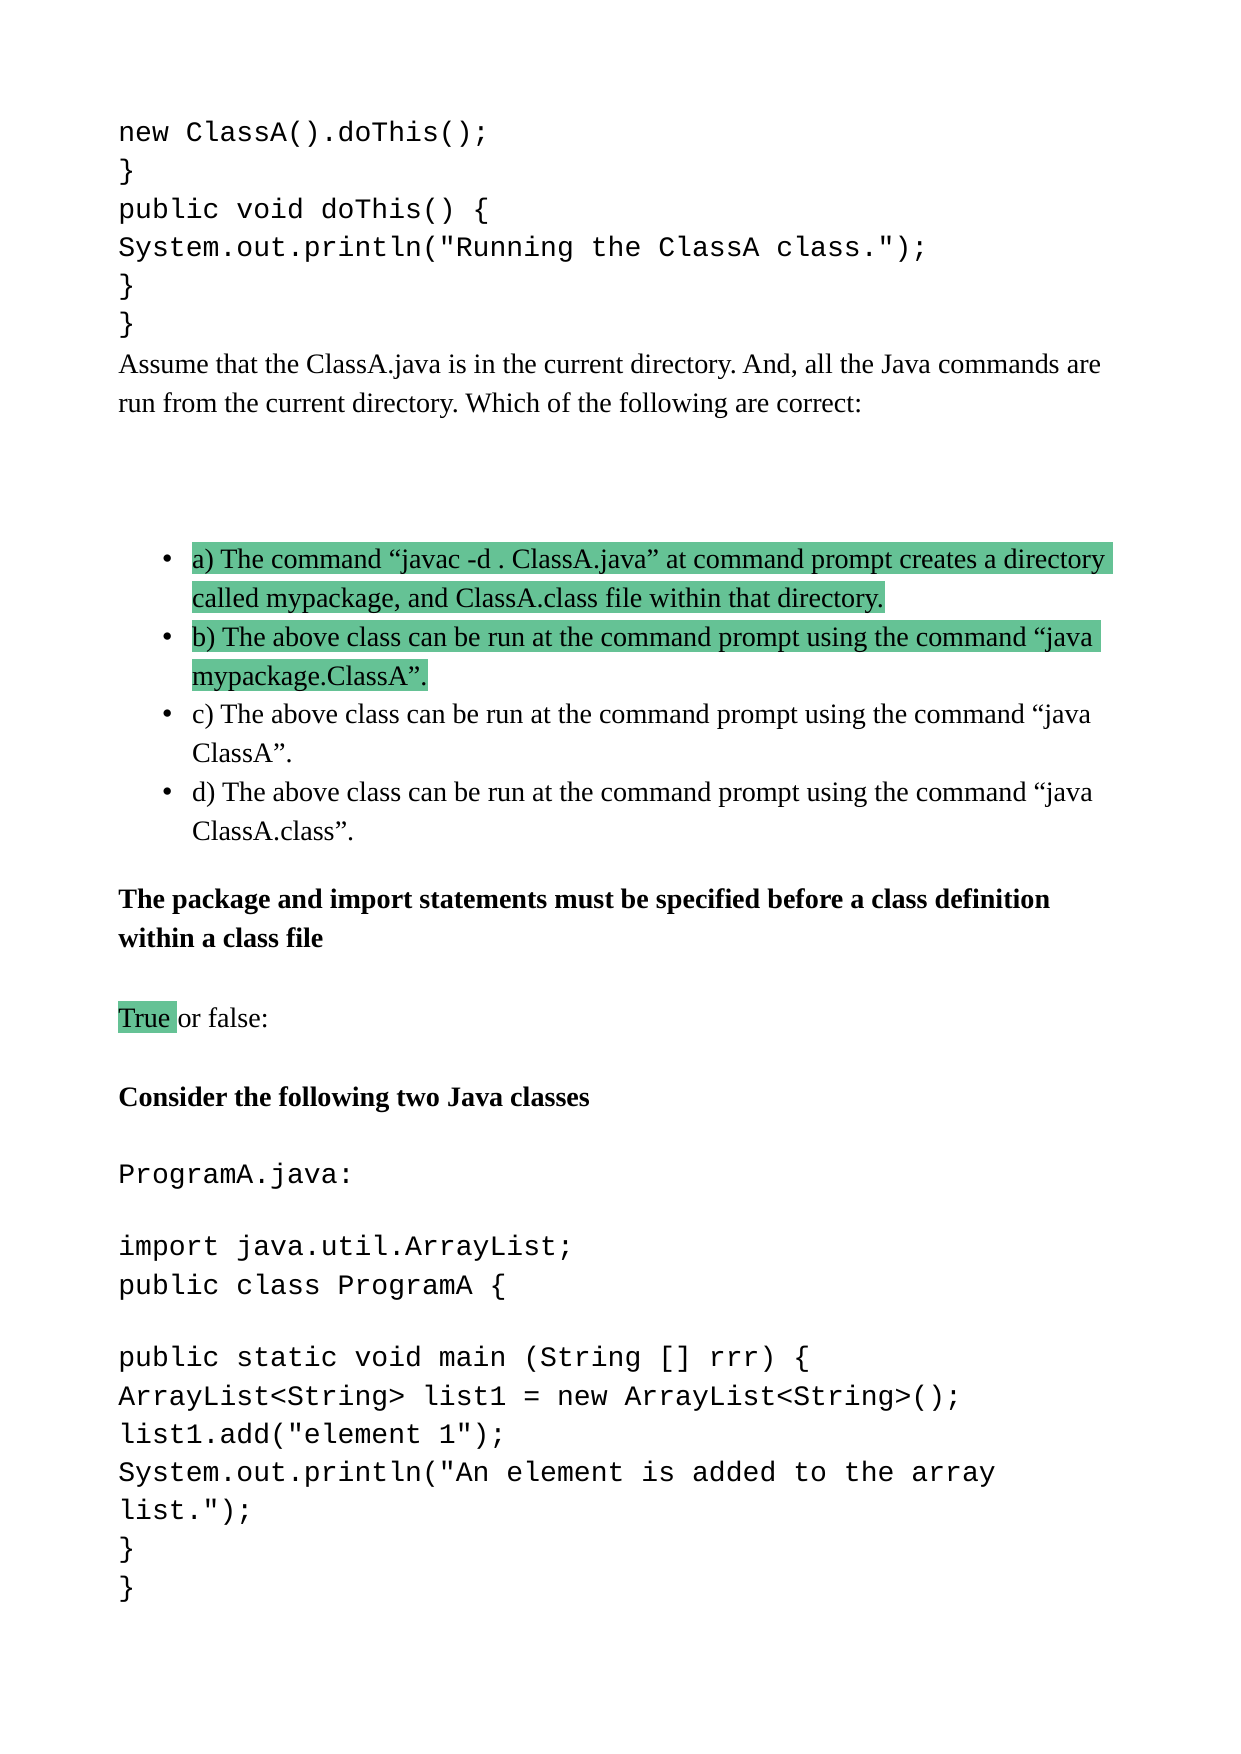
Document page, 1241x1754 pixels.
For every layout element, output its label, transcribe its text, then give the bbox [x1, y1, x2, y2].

text } [118, 1573, 1122, 1604]
list a) The command “javac -d . ClassA.java” at command prompt creates a directory called mypackage, and ClassA.class file within that directory. [162, 542, 1122, 613]
list b) The above class can be run at the command prompt using the command “java mypackage.ClassA”. [162, 620, 1122, 691]
text public static void main (String [] rrr) { [118, 1343, 1122, 1375]
text import java.util.ArrayList; [118, 1232, 1122, 1264]
text ArrayList<String> list1 = new ArrayList<String>(); [118, 1382, 1122, 1413]
text } [118, 156, 1122, 188]
text The package and import statements must be specified before a class definition within a class file [118, 882, 1122, 954]
text System.out.println("An element is added to the array list."); [118, 1458, 1122, 1528]
text System.out.println("Running the ClassA class."); [118, 233, 1122, 265]
text list1.add("element 1"); [118, 1420, 1122, 1452]
text public void doThis() { [118, 194, 1122, 226]
text } [118, 271, 1122, 303]
text public class ProgramA { [118, 1271, 1122, 1302]
list c) The above class can be run at the command prompt using the command “java ClassA”. [162, 698, 1122, 769]
text Assume that the ClassA.java is in the current directory. And, all the Java commands are run from the current directory. Which of the following are correct: [118, 347, 1122, 419]
text new ClassA().doThis(); [118, 118, 1122, 150]
text } [118, 309, 1122, 341]
text True or false: [118, 1001, 1122, 1033]
text Consider the following two Java classes [118, 1080, 1122, 1113]
list d) The above class can be run at the command prompt using the command “java ClassA.class”. [162, 775, 1122, 847]
text } [118, 1534, 1122, 1566]
text ProgramA.java: [118, 1160, 1122, 1192]
